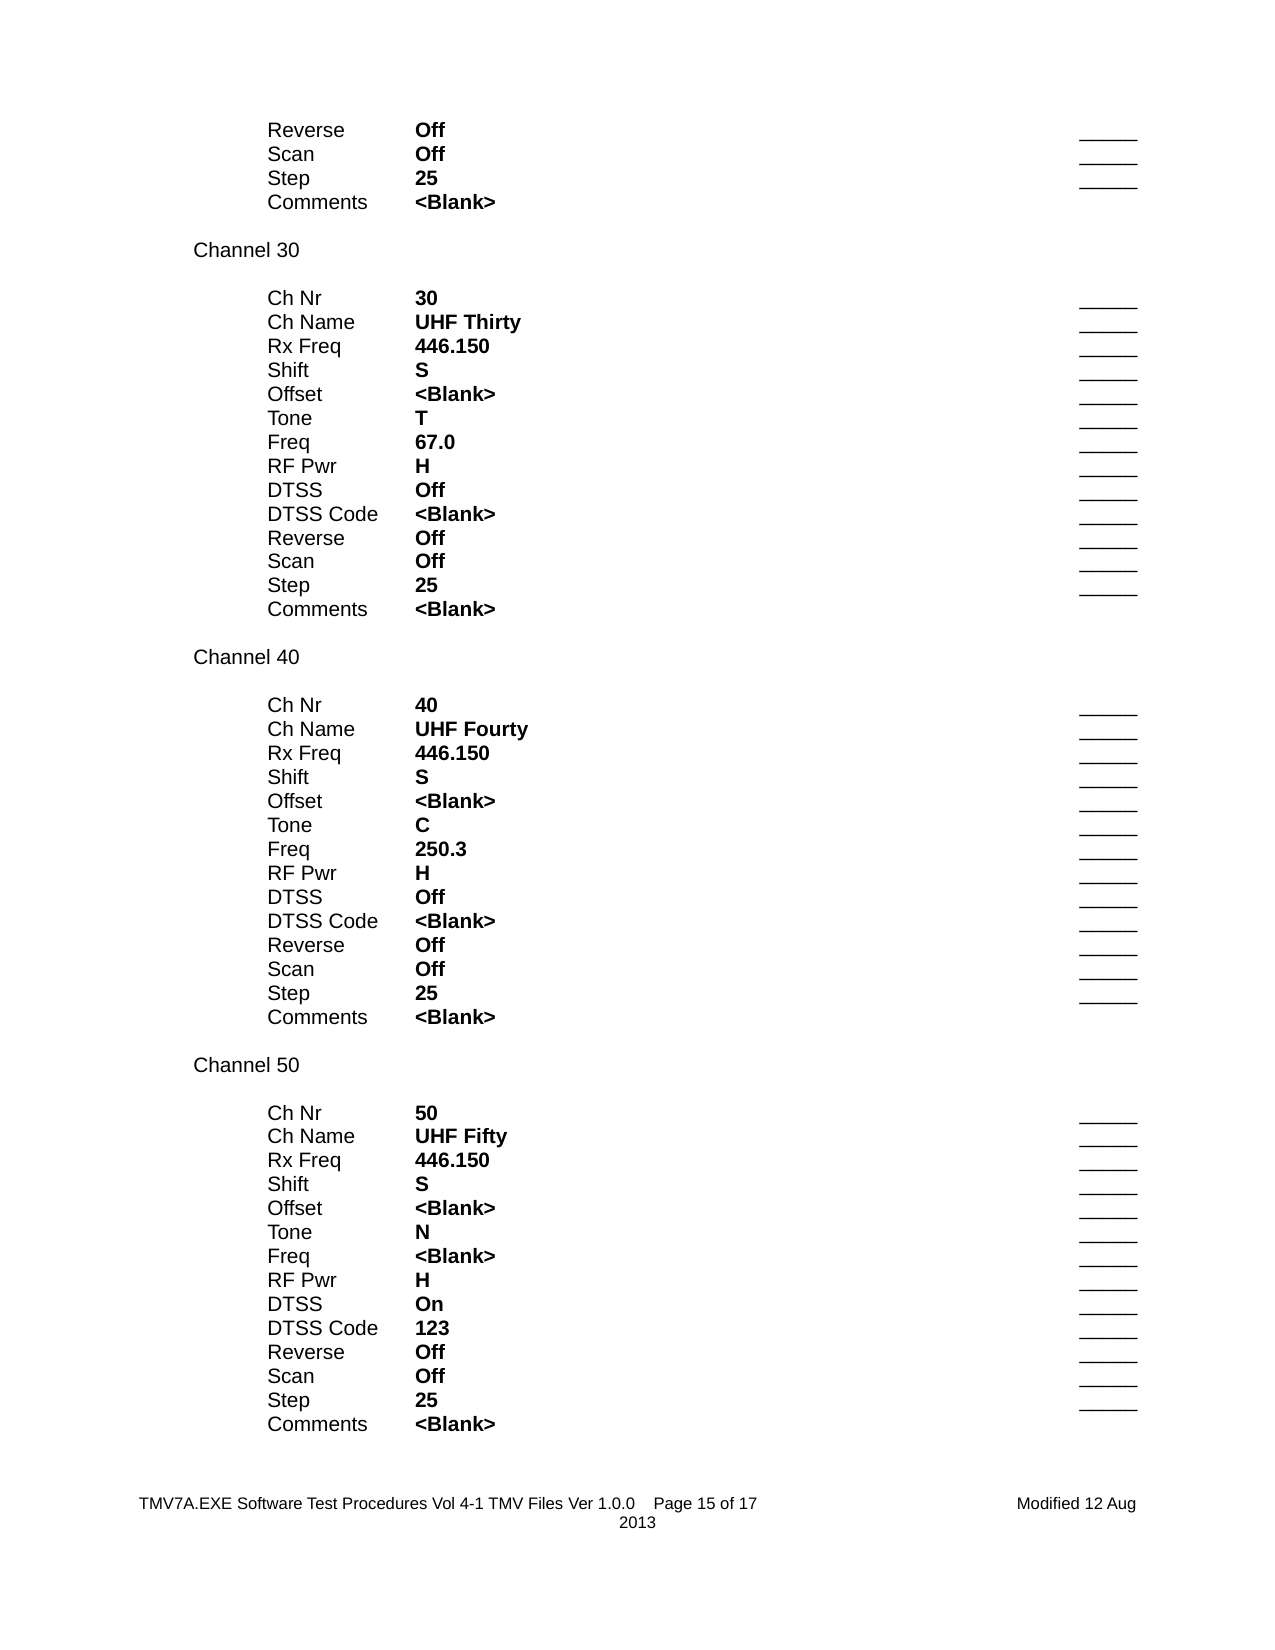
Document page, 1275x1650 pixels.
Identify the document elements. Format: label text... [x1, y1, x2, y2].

list Reverse Off _____ Scan Off _____ Step 25 _____ Comments <Blank> Channel 30 Ch Nr 30 _____ Ch Name UHF Thirty _____ Rx Freq 446.150 _____ Shift S _____ Offset <Blank> _____ Tone T _____ Freq 67.0 _____ RF Pwr H _____ DTSS Off _____ DTSS Code <Blank> _____ Reverse Off _____ Scan Off _____ Step 25 _____ Comments <Blank> Channel 40 Ch Nr 40 _____ Ch Name UHF Fourty _____ Rx Freq 446.150 _____ Shift S _____ Offset <Blank> _____ Tone C _____ Freq 250.3 _____ RF Pwr H _____ DTSS Off _____ DTSS Code <Blank> _____ Reverse Off _____ Scan Off _____ Step 25 _____ Comments <Blank> Channel 50 Ch Nr 50 _____ Ch Name UHF Fifty _____ Rx Freq 446.150 _____ Shift S _____ Offset <Blank> _____ Tone N _____ Freq <Blank> _____ RF Pwr H _____ DTSS On _____ DTSS Code 123 _____ Reverse Off _____ Scan Off _____ Step 25 _____ Comments <Blank> [156, 118, 1157, 1460]
